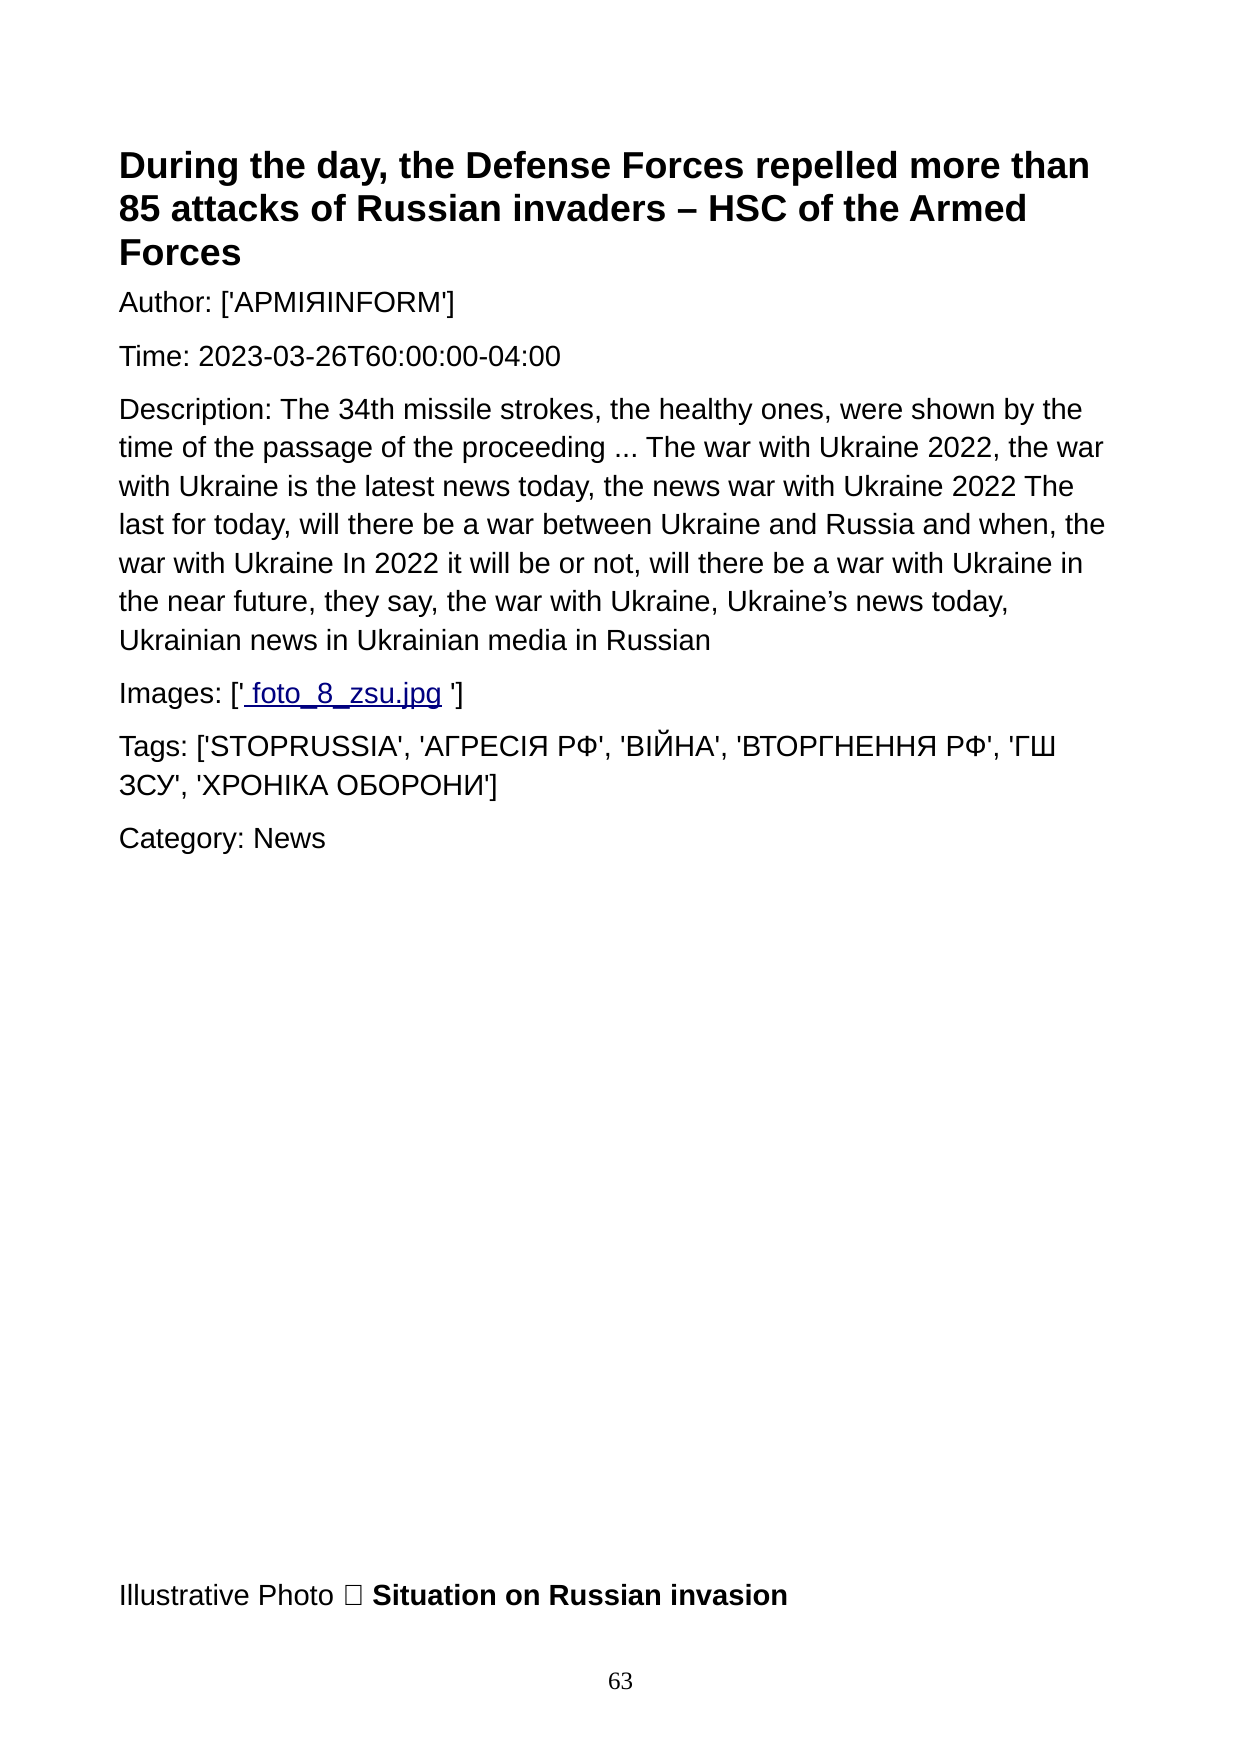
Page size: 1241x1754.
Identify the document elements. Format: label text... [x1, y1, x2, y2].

text Author: ['АРМІЯINFORM'] [118, 285, 1122, 319]
subtitle During the day, the Defense Forces repelled more than 85 attacks of Russian invaders – HSC of the Armed Forces [118, 143, 1122, 273]
text Images: [' foto_8_zsu.jpg '] [118, 676, 1122, 709]
text Description: The 34th missile strokes, the healthy ones, were shown by the time of the passage of the proceeding ... The war with Ukraine 2022, the war with Ukraine is the latest news today, the news war with Ukraine 2022 The last for today, will there be a war between Ukraine and Russia and when, the war with Ukraine In 2022 it will be or not, will there be a war with Ukraine in the near future, they say, the war with Ukraine, Ukraine’s news today, Ukrainian news in Ukrainian media in Russian [118, 392, 1122, 656]
text Time: 2023-03-26T60:00:00-04:00 [118, 338, 1122, 372]
text Illustrative Photo 🔥 Situation on Russian invasion [118, 874, 1122, 1611]
text Category: News [118, 821, 1122, 854]
text Tags: ['STOPRUSSIA', 'АГРЕСІЯ РФ', 'ВІЙНА', 'ВТОРГНЕННЯ РФ', 'ГШ ЗСУ', 'ХРОНІКА ОБОРОНИ'] [118, 729, 1122, 801]
